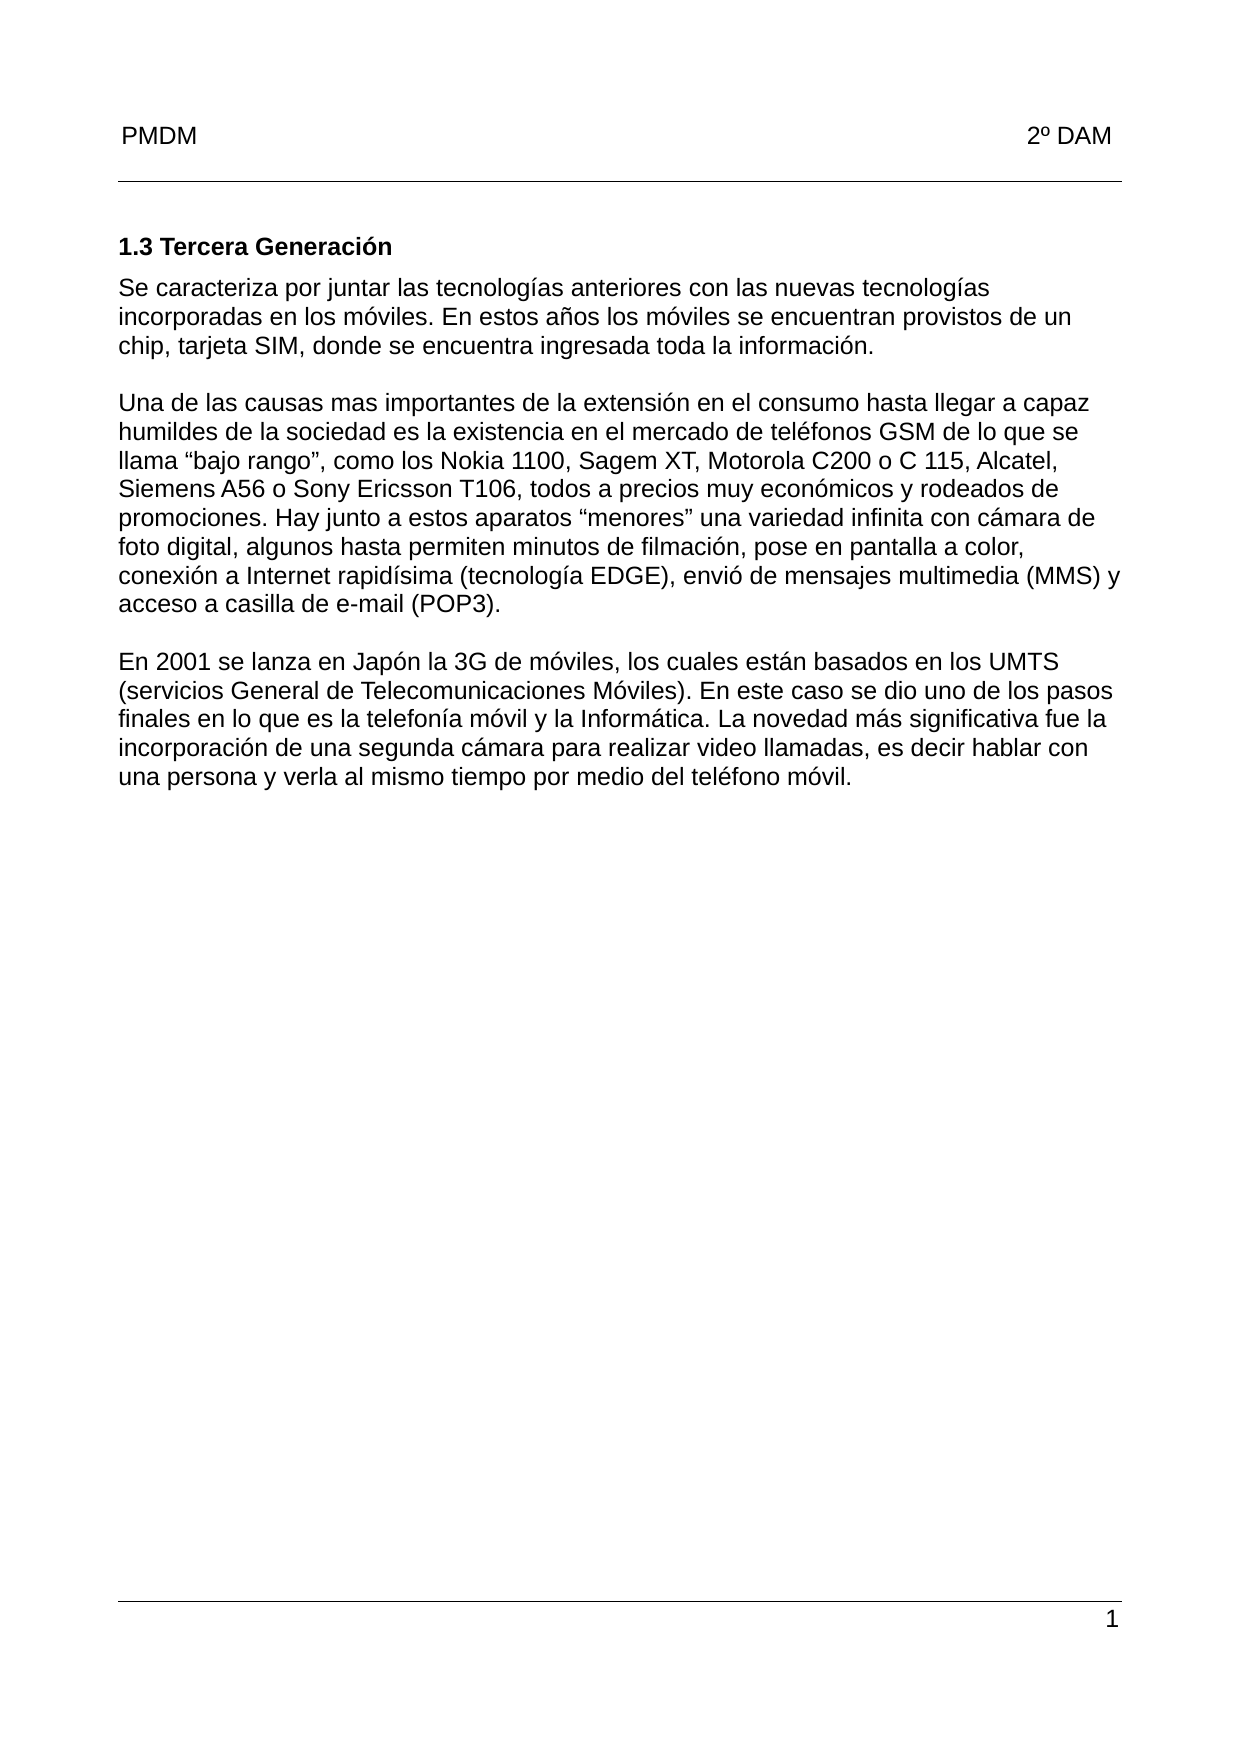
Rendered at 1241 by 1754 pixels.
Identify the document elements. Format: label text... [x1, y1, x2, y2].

text Una de las causas mas importantes de la extensión en el consumo hasta llegar a capaz humildes de la sociedad es la existencia en el mercado de teléfonos GSM de lo que se llama “bajo rango”, como los Nokia 1100, Sagem XT, Motorola C200 o C 115, Alcatel, Siemens A56 o Sony Ericsson T106, todos a precios muy económicos y rodeados de promociones. Hay junto a estos aparatos “menores” una variedad infinita con cámara de foto digital, algunos hasta permiten minutos de filmación, pose en pantalla a color, conexión a Internet rapidísima (tecnología EDGE), envió de mensajes multimedia (MMS) y acceso a casilla de e-mail (POP3). [118, 388, 1122, 618]
text En 2001 se lanza en Japón la 3G de móviles, los cuales están basados en los UMTS (servicios General de Telecomunicaciones Móviles). En este caso se dio uno de los pasos finales en lo que es la telefonía móvil y la Informática. La novedad más significativa fue la incorporación de una segunda cámara para realizar video llamadas, es decir hablar con una persona y verla al mismo tiempo por medio del teléfono móvil. [118, 647, 1122, 791]
text Se caracteriza por juntar las tecnologías anteriores con las nuevas tecnologías incorporadas en los móviles. En estos años los móviles se encuentran provistos de un chip, tarjeta SIM, donde se encuentra ingresada toda la información. [118, 273, 1122, 359]
subtitle 1.3 Tercera Generación [118, 232, 1122, 261]
